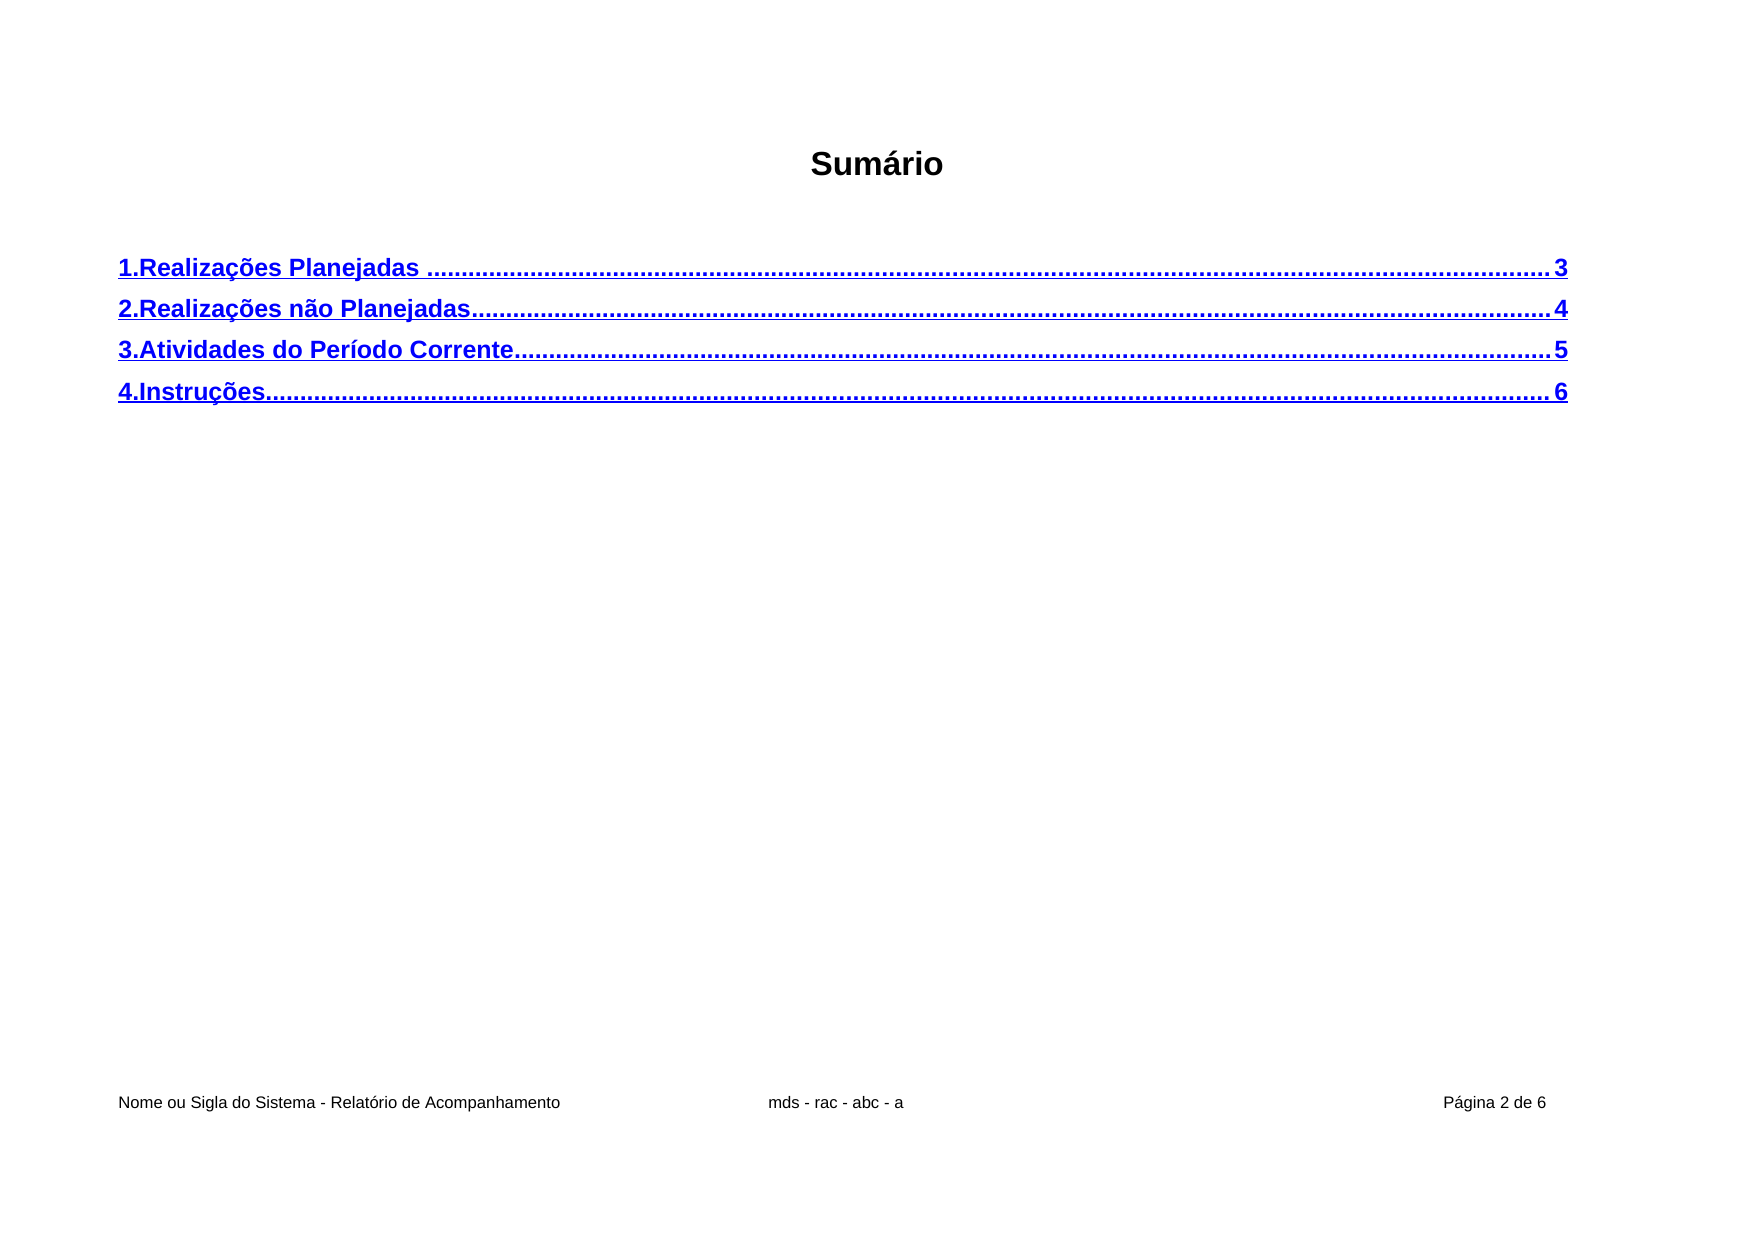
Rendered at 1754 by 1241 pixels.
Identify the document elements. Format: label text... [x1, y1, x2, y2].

text 2.Realizações não Planejadas 4 [118, 294, 1636, 323]
text 1.Realizações Planejadas 3 [118, 253, 1636, 282]
text 3.Atividades do Período Corrente 5 [118, 335, 1636, 364]
text 4.Instruções 6 [118, 377, 1636, 405]
title Sumário [118, 144, 1636, 183]
